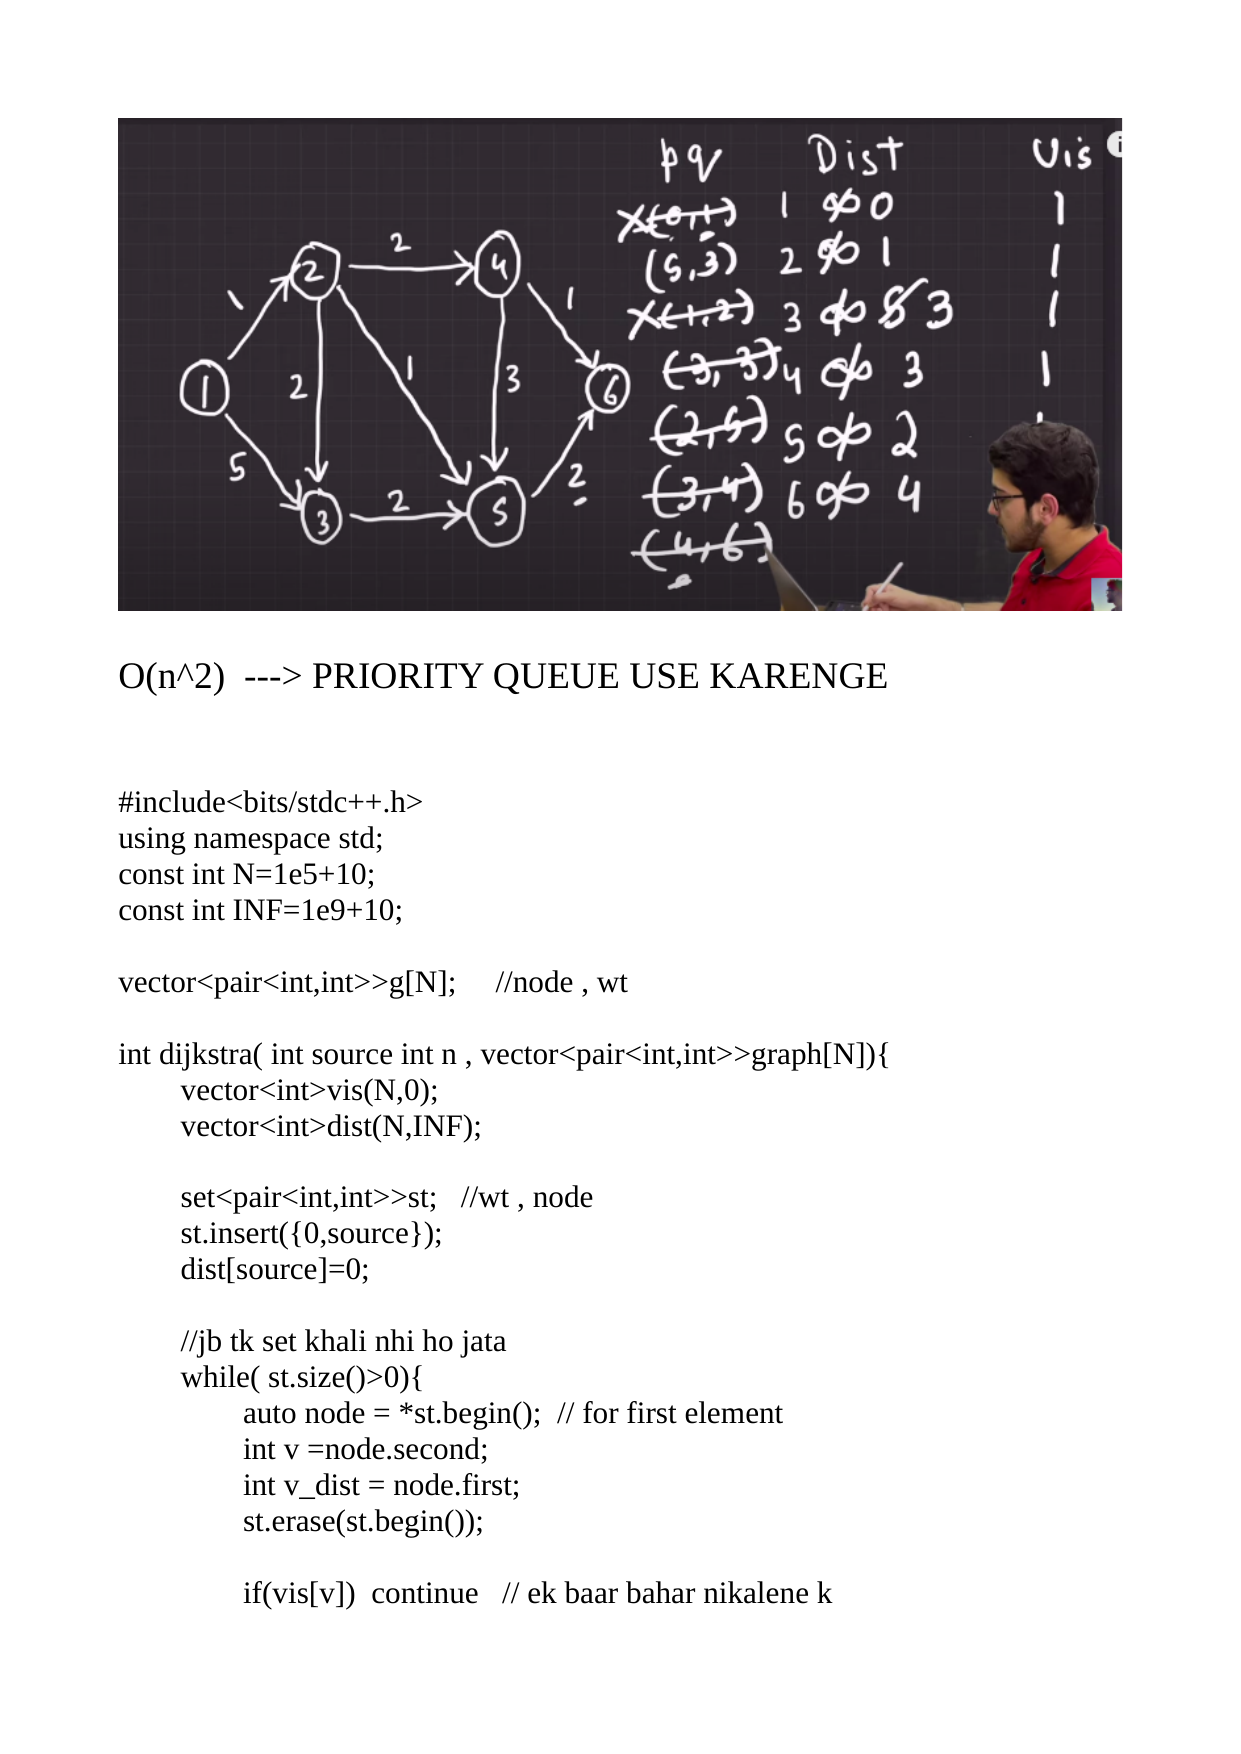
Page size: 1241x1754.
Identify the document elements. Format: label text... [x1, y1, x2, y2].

picture [118, 118, 1123, 611]
text int v_dist = node.first; [118, 1466, 1122, 1502]
text const int N=1e5+10; [118, 855, 1122, 891]
text st.erase(st.begin()); [118, 1502, 1122, 1538]
text vector<pair<int,int>>g[N]; //node , wt [118, 963, 1122, 999]
text vector<int>vis(N,0); [118, 1071, 1122, 1107]
text O(n^2) ---> PRIORITY QUEUE USE KARENGE [118, 654, 1122, 697]
text int v =node.second; [118, 1430, 1122, 1466]
text dist[source]=0; [118, 1251, 1122, 1286]
text set<pair<int,int>>st; //wt , node [118, 1179, 1122, 1214]
text st.insert({0,source}); [118, 1214, 1122, 1251]
text if(vis[v]) continue // ek baar bahar nikalene k [118, 1574, 1122, 1610]
text #include<bits/stdc++.h> [118, 783, 1122, 819]
text vector<int>dist(N,INF); [118, 1107, 1122, 1143]
text const int INF=1e9+10; [118, 891, 1122, 927]
text int dijkstra( int source int n , vector<pair<int,int>>graph[N]){ [118, 1035, 1122, 1071]
text //jb tk set khali nhi ho jata [118, 1322, 1122, 1358]
text auto node = *st.begin(); // for first element [118, 1394, 1122, 1430]
text while( st.size()>0){ [118, 1358, 1122, 1394]
text using namespace std; [118, 819, 1122, 855]
